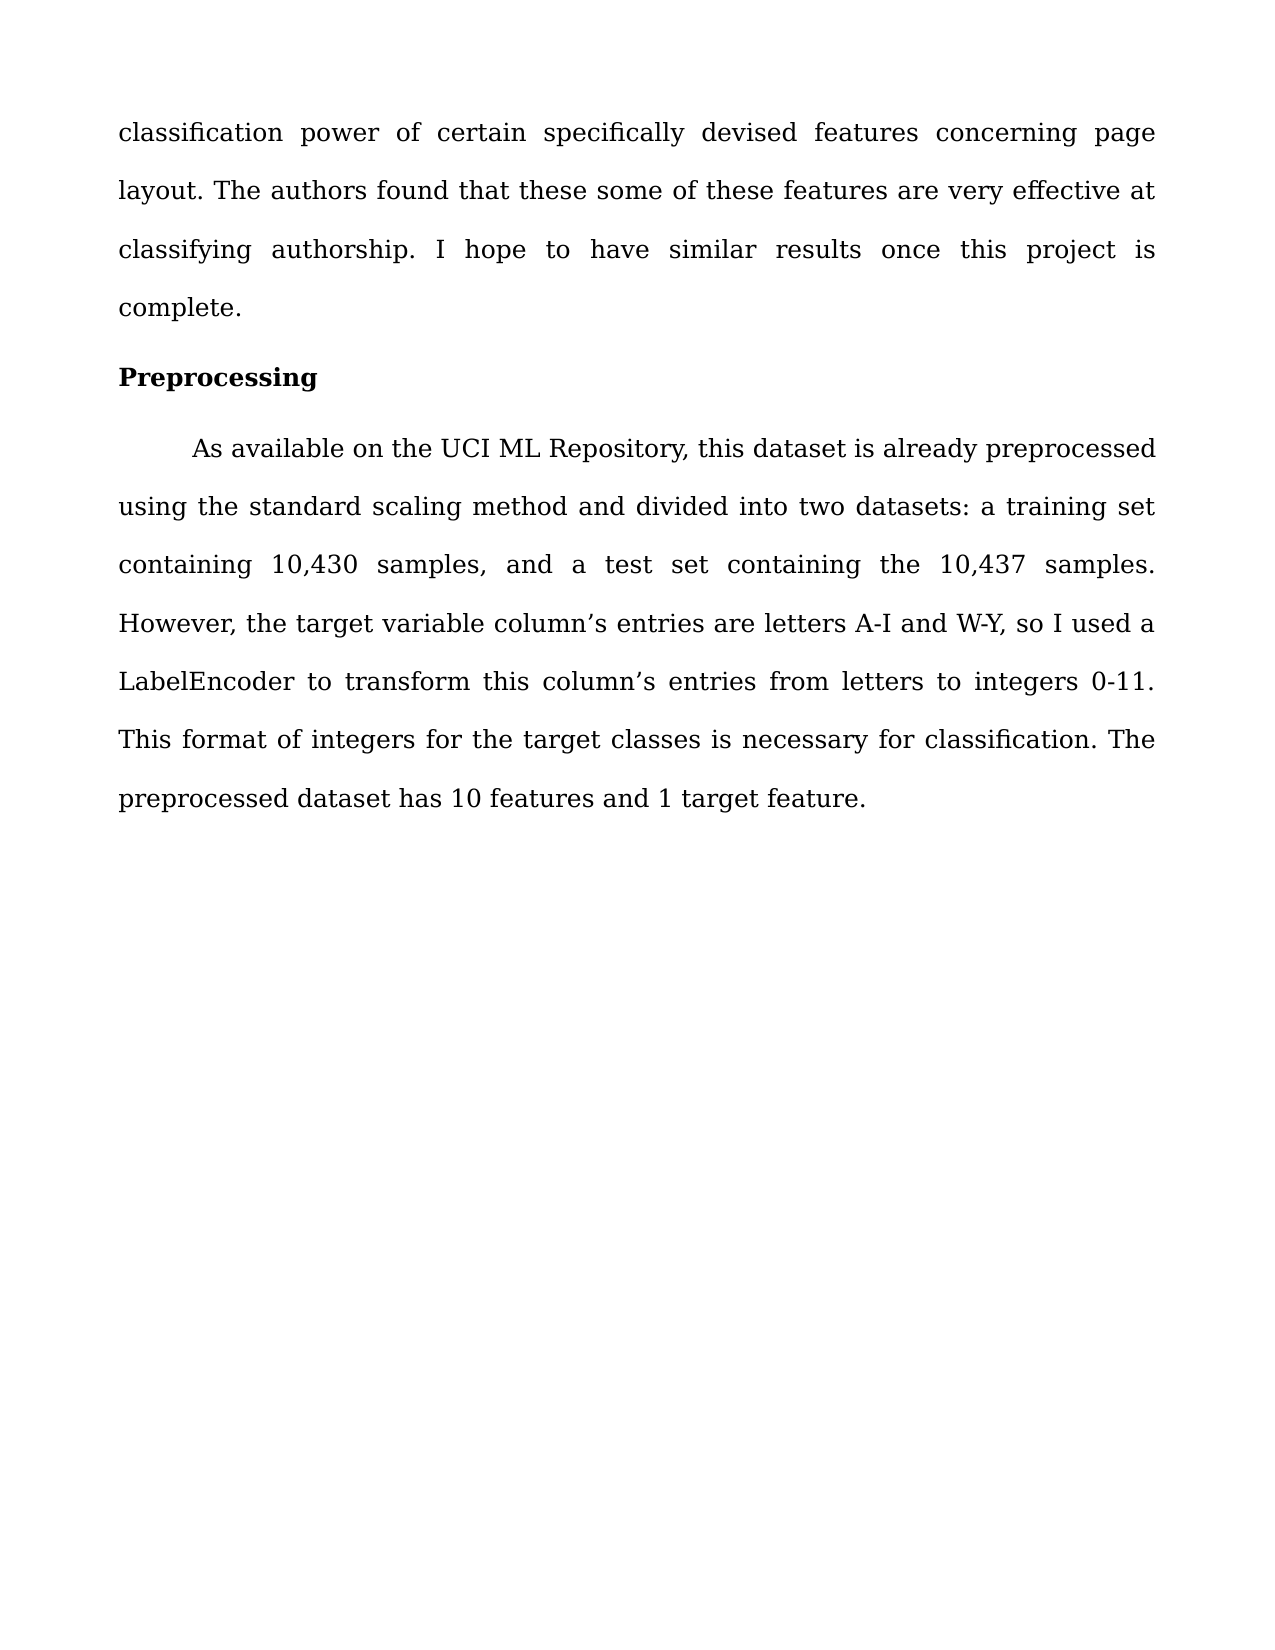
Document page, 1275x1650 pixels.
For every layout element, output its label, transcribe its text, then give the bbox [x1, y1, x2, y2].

text Preprocessing [118, 363, 1157, 393]
text As available on the UCI ML Repository, this dataset is already preprocessed using the standard scaling method and divided into two datasets: a training set containing 10,430 samples, and a test set containing the 10,437 samples. However, the target variable column’s entries are letters A-I and W-Y, so I used a LabelEncoder to transform this column’s entries from letters to integers 0-11. This format of integers for the target classes is necessary for classification. The preprocessed dataset has 10 features and 1 target feature. [118, 434, 1157, 813]
text classification power of certain specifically devised features concerning page layout. The authors found that these some of these features are very effective at classifying authorship. I hope to have similar results once this project is complete. [118, 118, 1157, 322]
